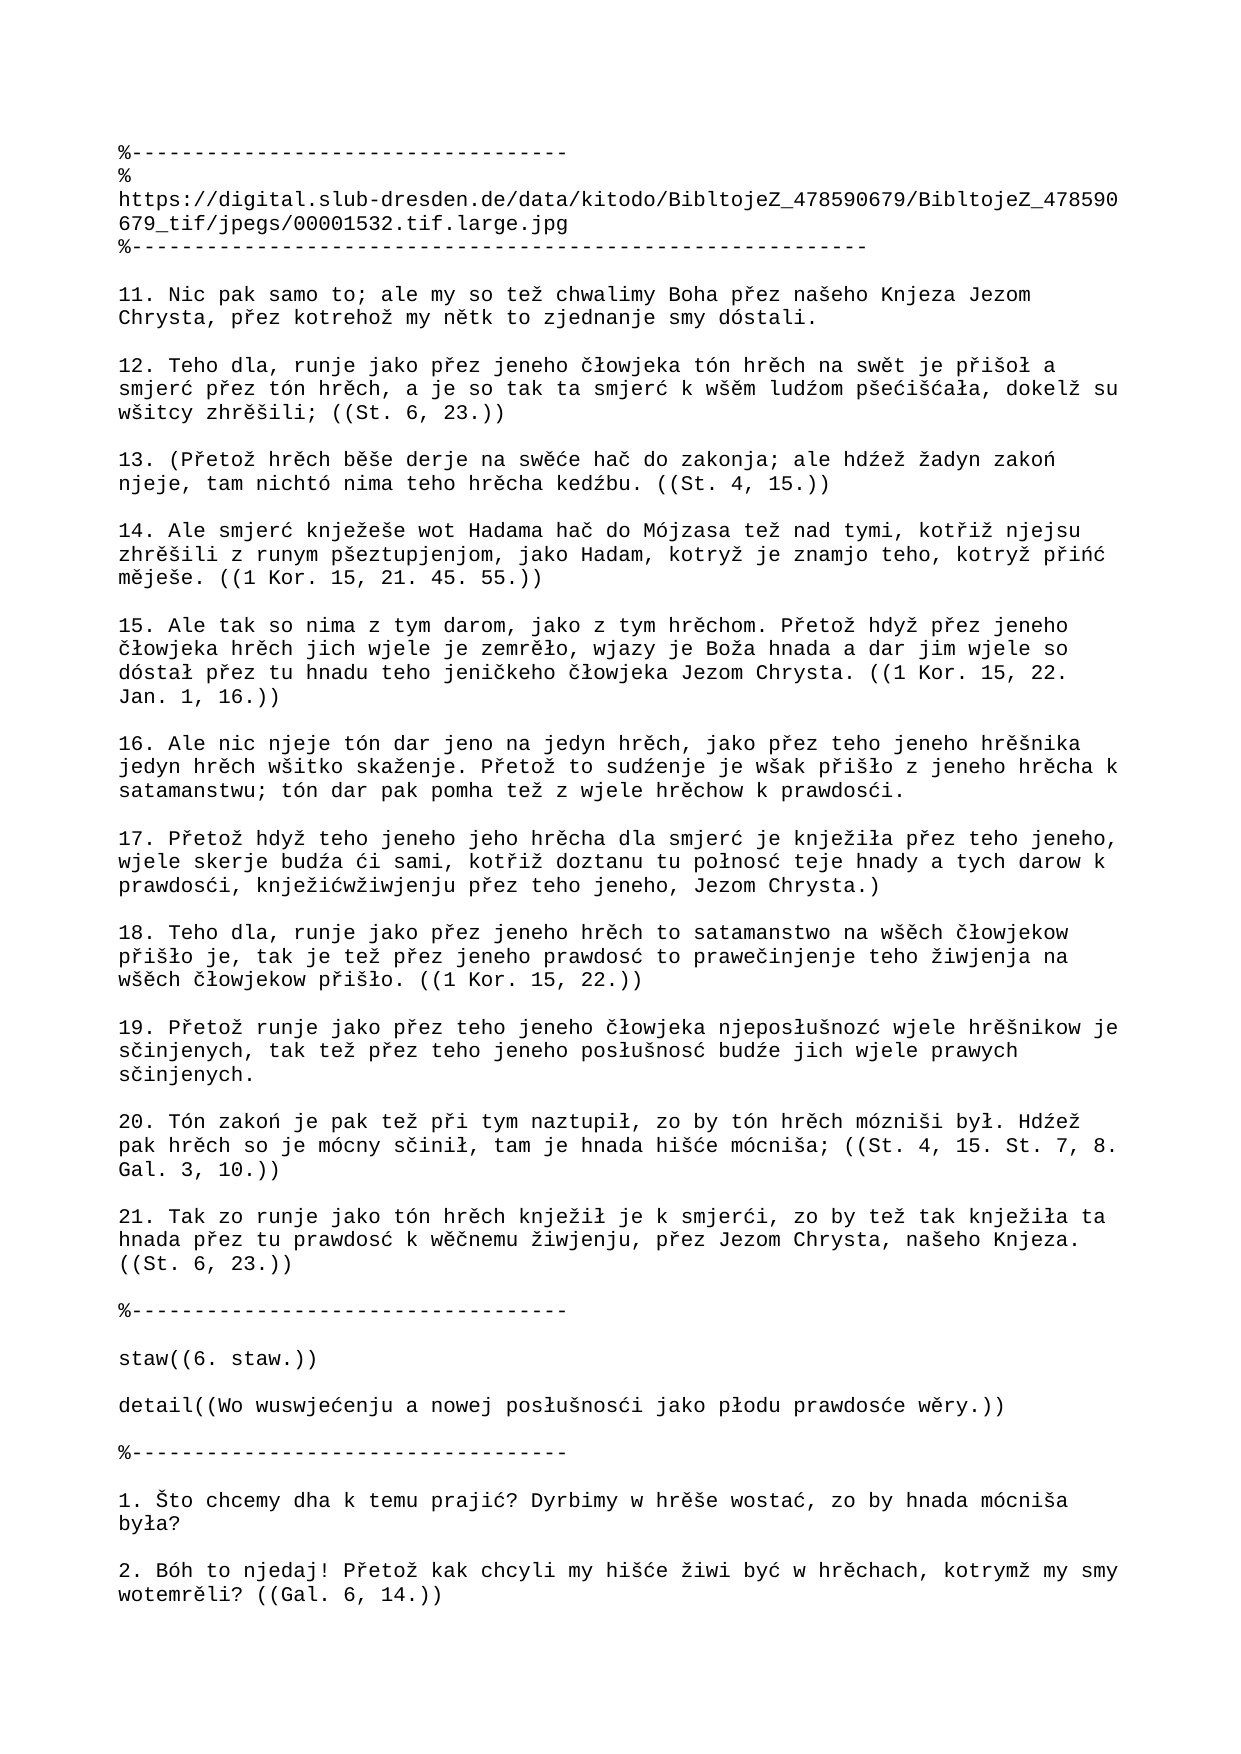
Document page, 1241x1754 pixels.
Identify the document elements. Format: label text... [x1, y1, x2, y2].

text 11. Nic pak samo to; ale my so tež chwalimy Boha přez našeho Knjeza Jezom Chrysta, přez kotrehož my nětk to zjednanje smy dóstali. [118, 284, 1122, 331]
text 20. Tón zakoń je pak tež při tym naztupił, zo by tón hrěch mózniši był. Hdźež pak hrěch so je mócny sčinił, tam je hnada hišće mócniša; ((St. 4, 15. St. 7, 8. Gal. 3, 10.)) [118, 1111, 1122, 1182]
text 16. Ale nic njeje tón dar jeno na jedyn hrěch, jako přez teho jeneho hrěšnika jedyn hrěch wšitko skaženje. Přetož to sudźenje je wšak přišło z jeneho hrěcha k satamanstwu; tón dar pak pomha tež z wjele hrěchow k prawdosći. [118, 733, 1122, 804]
text %----------------------------------- [118, 1442, 1122, 1466]
text 2. Bóh to njedaj! Přetož kak chcyli my hišće žiwi być w hrěchach, kotrymž my smy wotemrěli? ((Gal. 6, 14.)) [118, 1561, 1122, 1608]
text 17. Přetož hdyž teho jeneho jeho hrěcha dla smjerć je knježiła přez teho jeneho, wjele skerje budźa ći sami, kotřiž doztanu tu połnosć teje hnady a tych darow k prawdosći, knježićwžiwjenju přez teho jeneho, Jezom Chrysta.) [118, 827, 1122, 898]
text % https://digital.slub-dresden.de/data/kitodo/BibltojeZ_478590679/BibltojeZ_478590679_tif/jpegs/00001532.tif.large.jpg [118, 165, 1122, 236]
text 18. Teho dla, runje jako přez jeneho hrěch to satamanstwo na wšěch čłowjekow přišło je, tak je tež přez jeneho prawdosć to prawečinjenje teho žiwjenja na wšěch čłowjekow přišło. ((1 Kor. 15, 22.)) [118, 922, 1122, 993]
text 19. Přetož runje jako přez teho jeneho čłowjeka njeposłušnozć wjele hrěšnikow je sčinjenych, tak tež přez teho jeneho posłušnosć budźe jich wjele prawych sčinjenych. [118, 1017, 1122, 1088]
text %----------------------------------------------------------- [118, 236, 1122, 260]
text staw((6. staw.)) [118, 1348, 1122, 1371]
text %----------------------------------- [118, 142, 1122, 165]
text 1. Što chcemy dha k temu prajić? Dyrbimy w hrěše wostać, zo by hnada mócniša była? [118, 1489, 1122, 1537]
text 13. (Přetož hrěch běše derje na swěće hač do zakonja; ale hdźež žadyn zakoń njeje, tam nichtó nima teho hrěcha kedźbu. ((St. 4, 15.)) [118, 449, 1122, 496]
text 21. Tak zo runje jako tón hrěch knježił je k smjerći, zo by tež tak knježiła ta hnada přez tu prawdosć k wěčnemu žiwjenju, přez Jezom Chrysta, našeho Knjeza. ((St. 6, 23.)) [118, 1206, 1122, 1277]
text 15. Ale tak so nima z tym darom, jako z tym hrěchom. Přetož hdyž přez jeneho čłowjeka hrěch jich wjele je zemrěło, wjazy je Boža hnada a dar jim wjele so dóstał přez tu hnadu teho jeničkeho čłowjeka Jezom Chrysta. ((1 Kor. 15, 22. Jan. 1, 16.)) [118, 615, 1122, 709]
text 14. Ale smjerć knježeše wot Hadama hač do Mójzasa tež nad tymi, kotřiž njejsu zhrěšili z runym pšeztupjenjom, jako Hadam, kotryž je znamjo teho, kotryž přińć měješe. ((1 Kor. 15, 21. 45. 55.)) [118, 520, 1122, 591]
text 12. Teho dla, runje jako přez jeneho čłowjeka tón hrěch na swět je přišoł a smjerć přez tón hrěch, a je so tak ta smjerć k wšěm ludźom pšećišćała, dokelž su wšitcy zhrěšili; ((St. 6, 23.)) [118, 354, 1122, 426]
text detail((Wo wuswjećenju a nowej posłušnosći jako płodu prawdosće wěry.)) [118, 1395, 1122, 1419]
text %----------------------------------- [118, 1300, 1122, 1324]
